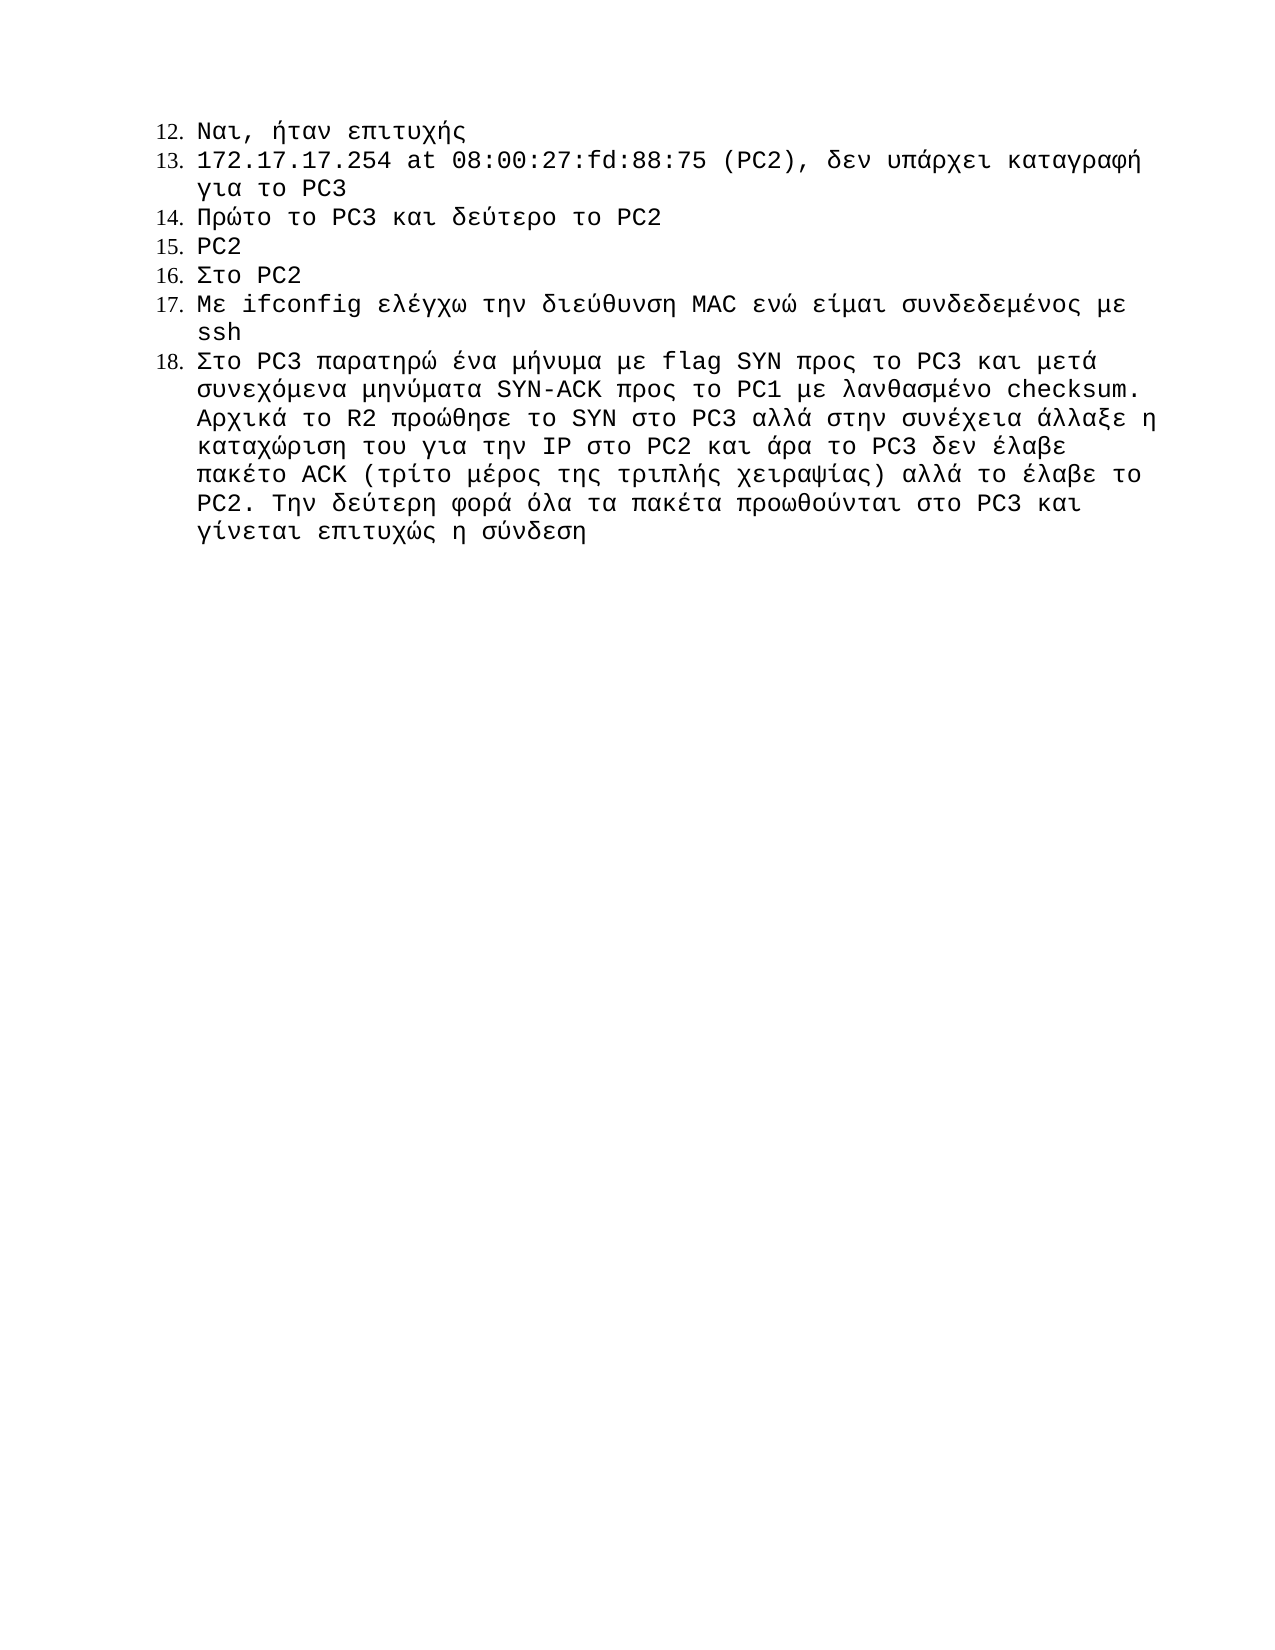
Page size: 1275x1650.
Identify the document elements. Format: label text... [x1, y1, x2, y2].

list 172.17.17.254 at 08:00:27:fd:88:75 (PC2), δεν υπάρχει καταγραφή για το PC3 [155, 147, 1157, 204]
list Πρώτο το PC3 και δεύτερο το PC2 [155, 204, 1157, 233]
list Στο PC2 [155, 262, 1157, 291]
list Με ifconfig ελέγχω την διεύθυνση MAC ενώ είμαι συνδεδεμένος με ssh [155, 291, 1157, 348]
list Ναι, ήταν επιτυχής [155, 118, 1157, 147]
list Στο PC3 παρατηρώ ένα μήνυμα με flag SYN προς το PC3 και μετά συνεχόμενα μηνύματα SYN-ACK προς το PC1 με λανθασμένο checksum. [155, 348, 1157, 405]
list Αρχικά το R2 προώθησε το SYN στο PC3 αλλά στην συνέχεια άλλαξε η καταχώριση του για την IP στο PC2 και άρα το PC3 δεν έλαβε πακέτο ACK (τρίτο μέρος της τριπλής χειραψίας) αλλά το έλαβε το PC2. Την δεύτερη φορά όλα τα πακέτα προωθούνται στο PC3 και γίνεται επιτυχώς η σύνδεση [155, 405, 1157, 547]
list PC2 [155, 233, 1157, 262]
